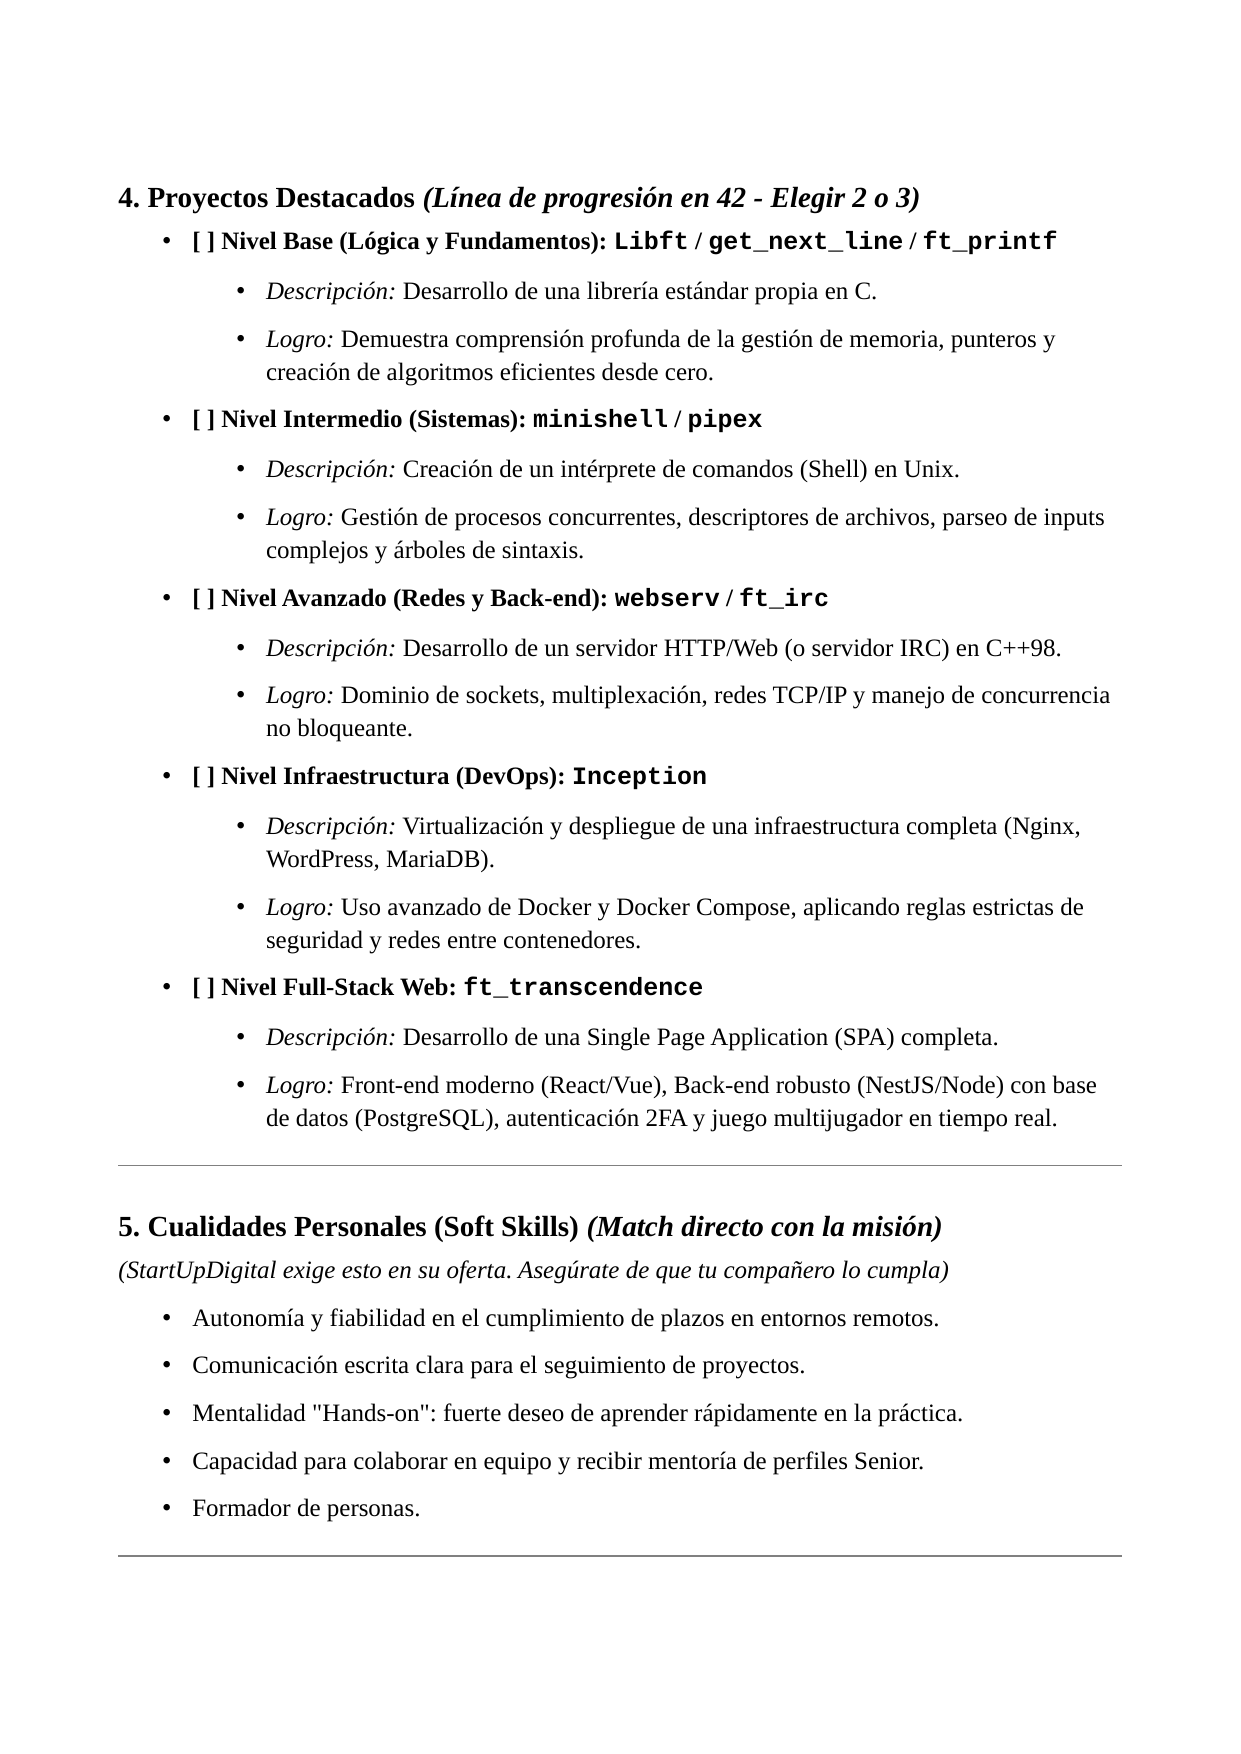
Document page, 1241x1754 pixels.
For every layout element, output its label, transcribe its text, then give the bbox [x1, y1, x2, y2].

subtitle 5. Cualidades Personales (Soft Skills) (Match directo con la misión) [118, 1209, 1122, 1243]
list Logro: Dominio de sockets, multiplexación, redes TCP/IP y manejo de concurrencia no bloqueante. [236, 680, 1122, 742]
list Comunicación escrita clara para el seguimiento de proyectos. [162, 1351, 1122, 1379]
list [ ] Nivel Avanzado (Redes y Back-end): webserv / ft_irc [162, 583, 1122, 614]
list Capacidad para colaborar en equipo y recibir mentoría de perfiles Senior. [162, 1446, 1122, 1474]
list Descripción: Desarrollo de un servidor HTTP/Web (o servidor IRC) en C++98. [236, 633, 1122, 662]
list [ ] Nivel Intermedio (Sistemas): minishell / pipex [162, 404, 1122, 435]
subtitle 4. Proyectos Destacados (Línea de progresión en 42 - Elegir 2 o 3) [118, 180, 1122, 214]
list Logro: Demuestra comprensión profunda de la gestión de memoria, punteros y creación de algoritmos eficientes desde cero. [236, 324, 1122, 386]
list [ ] Nivel Infraestructura (DevOps): Inception [162, 761, 1122, 792]
list Autonomía y fiabilidad en el cumplimiento de plazos en entornos remotos. [162, 1303, 1122, 1332]
list Logro: Uso avanzado de Docker y Docker Compose, aplicando reglas estrictas de seguridad y redes entre contenedores. [236, 892, 1122, 953]
list Logro: Gestión de procesos concurrentes, descriptores de archivos, parseo de inputs complejos y árboles de sintaxis. [236, 502, 1122, 564]
list Mentalidad "Hands-on": fuerte deseo de aprender rápidamente en la práctica. [162, 1398, 1122, 1427]
text (StartUpDigital exige esto en su oferta. Asegúrate de que tu compañero lo cumpla) [118, 1255, 1122, 1284]
list [ ] Nivel Base (Lógica y Fundamentos): Libft / get_next_line / ft_printf [162, 226, 1122, 257]
list Descripción: Desarrollo de una Single Page Application (SPA) completa. [236, 1022, 1122, 1051]
list Descripción: Desarrollo de una librería estándar propia en C. [236, 276, 1122, 305]
list [ ] Nivel Full-Stack Web: ft_transcendence [162, 972, 1122, 1003]
list Descripción: Creación de un intérprete de comandos (Shell) en Unix. [236, 454, 1122, 483]
list Formador de personas. [162, 1493, 1122, 1522]
list Descripción: Virtualización y despliegue de una infraestructura completa (Nginx, WordPress, MariaDB). [236, 811, 1122, 873]
list Logro: Front-end moderno (React/Vue), Back-end robusto (NestJS/Node) con base de datos (PostgreSQL), autenticación 2FA y juego multijugador en tiempo real. [236, 1070, 1122, 1132]
